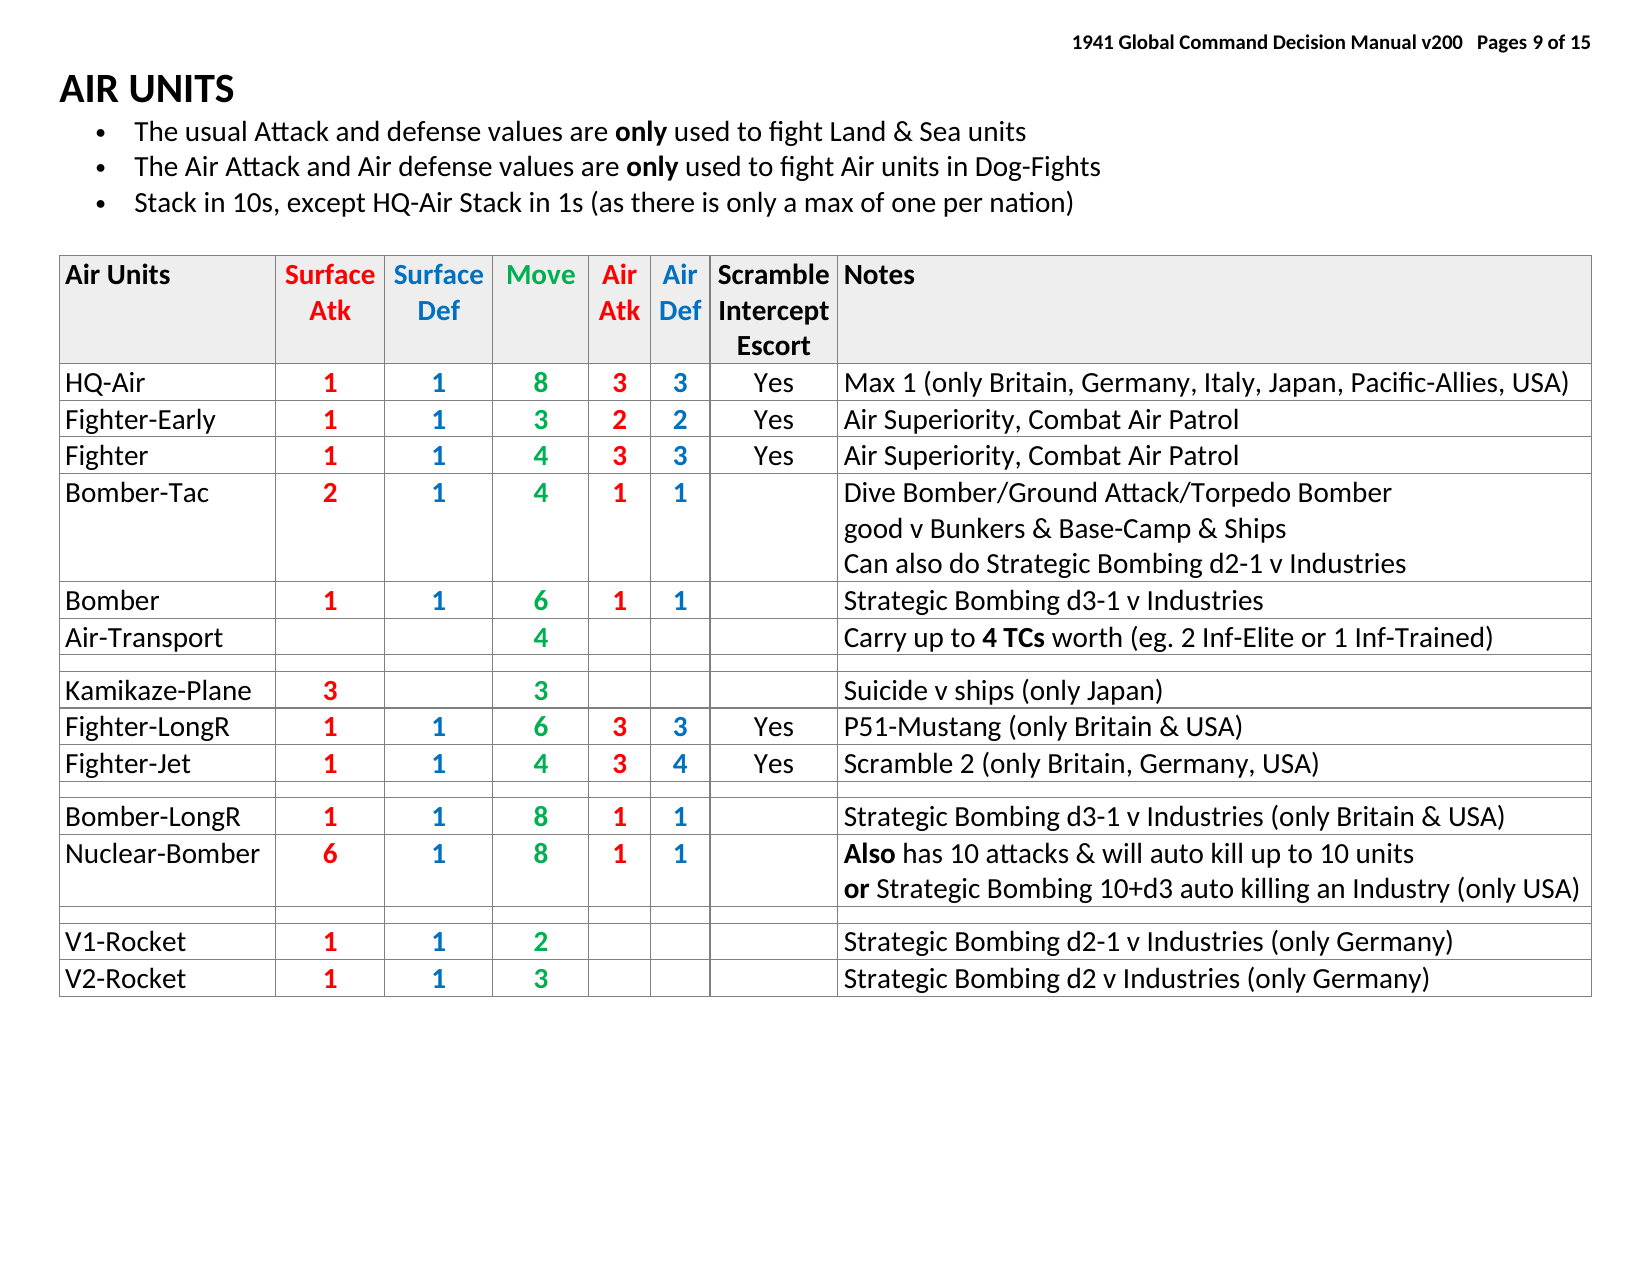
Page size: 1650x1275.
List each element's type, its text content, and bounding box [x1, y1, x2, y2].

table_cell [276, 655, 384, 671]
table_cell 1 [589, 835, 650, 906]
table_cell 3 [589, 437, 650, 473]
table_cell 1 [589, 798, 650, 834]
table_cell Carry up to 4 TCs worth (eg. 2 Inf-Elite or 1 Inf-Trained) [838, 619, 1591, 654]
table_cell [711, 835, 837, 906]
table_cell [651, 924, 709, 959]
table_cell Air Superiority, Combat Air Patrol [838, 437, 1591, 473]
table_cell 1 [385, 835, 492, 906]
table_cell 1 [385, 364, 492, 400]
table_cell 1 [276, 437, 384, 473]
table_cell [60, 782, 275, 797]
table_header Air Atk [589, 256, 650, 363]
table_cell Bomber-LongR [60, 798, 275, 834]
table_cell Fighter-Early [60, 401, 275, 436]
table_cell 3 [493, 960, 588, 996]
table_cell Bomber [60, 582, 275, 618]
table_cell [711, 474, 837, 581]
table_cell [651, 619, 709, 654]
table_cell 8 [493, 364, 588, 400]
table_cell 1 [276, 960, 384, 996]
table_cell [589, 960, 650, 996]
table_cell [838, 782, 1591, 797]
table_cell [838, 907, 1591, 922]
table_cell HQ-Air [60, 364, 275, 400]
table_header Surface Def [385, 256, 492, 363]
table_cell [711, 782, 837, 797]
table_header Move [493, 256, 588, 363]
table_header Scramble Intercept Escort [711, 256, 837, 363]
table_cell Strategic Bombing d3-1 v Industries (only Britain & USA) [838, 798, 1591, 834]
table_cell 3 [589, 709, 650, 744]
table_cell [711, 924, 837, 959]
table_cell 3 [493, 401, 588, 436]
table_cell 1 [385, 798, 492, 834]
table_cell Fighter [60, 437, 275, 473]
table_cell [385, 655, 492, 671]
table_header Notes [838, 256, 1591, 363]
table_cell 6 [493, 709, 588, 744]
table_cell Yes [711, 745, 837, 781]
table_cell [711, 655, 837, 671]
table_cell [651, 960, 709, 996]
table_cell 1 [589, 582, 650, 618]
table_cell 6 [493, 582, 588, 618]
table_cell [711, 582, 837, 618]
table_cell [276, 782, 384, 797]
table_cell 4 [651, 745, 709, 781]
table_cell [589, 672, 650, 707]
table_cell [276, 907, 384, 922]
table_cell 3 [589, 364, 650, 400]
table_cell [651, 782, 709, 797]
list The usual Attack and defense values are only used to fight Land & Sea units [97, 113, 1591, 148]
table_cell Max 1 (only Britain, Germany, Italy, Japan, Pacific-Allies, USA) [838, 364, 1591, 400]
table_cell 1 [276, 745, 384, 781]
table_cell Dive Bomber/Ground Attack/Torpedo Bomber good v Bunkers & Base-Camp & Ships Can also do Strategic Bombing d2-1 v Industries [838, 474, 1591, 581]
table_cell Also has 10 attacks & will auto kill up to 10 units or Strategic Bombing 10+d3 auto killing an Industry (only USA) [838, 835, 1591, 906]
table_cell [493, 782, 588, 797]
table_cell Scramble 2 (only Britain, Germany, USA) [838, 745, 1591, 781]
table_cell Nuclear-Bomber [60, 835, 275, 906]
table_cell Yes [711, 364, 837, 400]
table_cell Kamikaze-Plane [60, 672, 275, 707]
table_cell 1 [276, 364, 384, 400]
table_cell [589, 619, 650, 654]
table_cell [385, 782, 492, 797]
list The Air Attack and Air defense values are only used to fight Air units in Dog-Fights [97, 148, 1591, 184]
table_cell 3 [651, 437, 709, 473]
table_cell Yes [711, 709, 837, 744]
table_cell [589, 907, 650, 922]
table_cell [385, 907, 492, 922]
table_cell Yes [711, 437, 837, 473]
list Stack in 10s, except HQ-Air Stack in 1s (as there is only a max of one per nation) [97, 184, 1591, 219]
table_cell 1 [385, 401, 492, 436]
table_cell [651, 672, 709, 707]
table_cell Strategic Bombing d2 v Industries (only Germany) [838, 960, 1591, 996]
table_cell 3 [276, 672, 384, 707]
table_cell Air Superiority, Combat Air Patrol [838, 401, 1591, 436]
table_cell 3 [651, 709, 709, 744]
table_cell [838, 655, 1591, 671]
table_cell [589, 782, 650, 797]
table_cell 1 [385, 582, 492, 618]
table_cell [711, 907, 837, 922]
table_cell 3 [589, 745, 650, 781]
table_cell Yes [711, 401, 837, 436]
table_header Air Def [651, 256, 709, 363]
table_cell 4 [493, 437, 588, 473]
table_cell 1 [276, 924, 384, 959]
table_cell 8 [493, 798, 588, 834]
table_cell 3 [493, 672, 588, 707]
table_cell 2 [276, 474, 384, 581]
table_cell 1 [385, 709, 492, 744]
table_cell Suicide v ships (only Japan) [838, 672, 1591, 707]
table_cell 2 [651, 401, 709, 436]
table_cell 1 [385, 474, 492, 581]
table_cell [651, 655, 709, 671]
table_cell 1 [385, 437, 492, 473]
table_cell [60, 907, 275, 922]
table_cell 1 [651, 835, 709, 906]
table_cell Fighter-Jet [60, 745, 275, 781]
table_header Surface Atk [276, 256, 384, 363]
table_cell 1 [651, 798, 709, 834]
table_cell 1 [651, 474, 709, 581]
table_cell [711, 798, 837, 834]
table_cell [589, 655, 650, 671]
table_cell 2 [493, 924, 588, 959]
table_cell [711, 960, 837, 996]
table_cell 1 [385, 745, 492, 781]
table_cell V2-Rocket [60, 960, 275, 996]
text AIR UNITS [59, 62, 1591, 113]
table_cell Fighter-LongR [60, 709, 275, 744]
table_cell Bomber-Tac [60, 474, 275, 581]
table_cell Strategic Bombing d2-1 v Industries (only Germany) [838, 924, 1591, 959]
table_cell [651, 907, 709, 922]
table_cell 1 [589, 474, 650, 581]
table_cell 6 [276, 835, 384, 906]
table_cell 1 [276, 798, 384, 834]
table_cell 1 [276, 401, 384, 436]
table_cell V1-Rocket [60, 924, 275, 959]
table_cell Strategic Bombing d3-1 v Industries [838, 582, 1591, 618]
table_cell 4 [493, 745, 588, 781]
table_cell 1 [385, 960, 492, 996]
table_cell 1 [385, 924, 492, 959]
table_cell [60, 655, 275, 671]
table_cell [711, 619, 837, 654]
table_cell 1 [276, 582, 384, 618]
table_cell 2 [589, 401, 650, 436]
table_cell 3 [651, 364, 709, 400]
table_cell 8 [493, 835, 588, 906]
table_cell [493, 907, 588, 922]
table_cell [493, 655, 588, 671]
table_cell Air-Transport [60, 619, 275, 654]
table_cell 4 [493, 474, 588, 581]
table_cell 4 [493, 619, 588, 654]
table_cell [276, 619, 384, 654]
table_cell 1 [651, 582, 709, 618]
table_cell [385, 619, 492, 654]
table_header Air Units [60, 256, 275, 363]
table_cell [385, 672, 492, 707]
table_cell [589, 924, 650, 959]
table_cell 1 [276, 709, 384, 744]
table_cell [711, 672, 837, 707]
table_cell P51-Mustang (only Britain & USA) [838, 709, 1591, 744]
